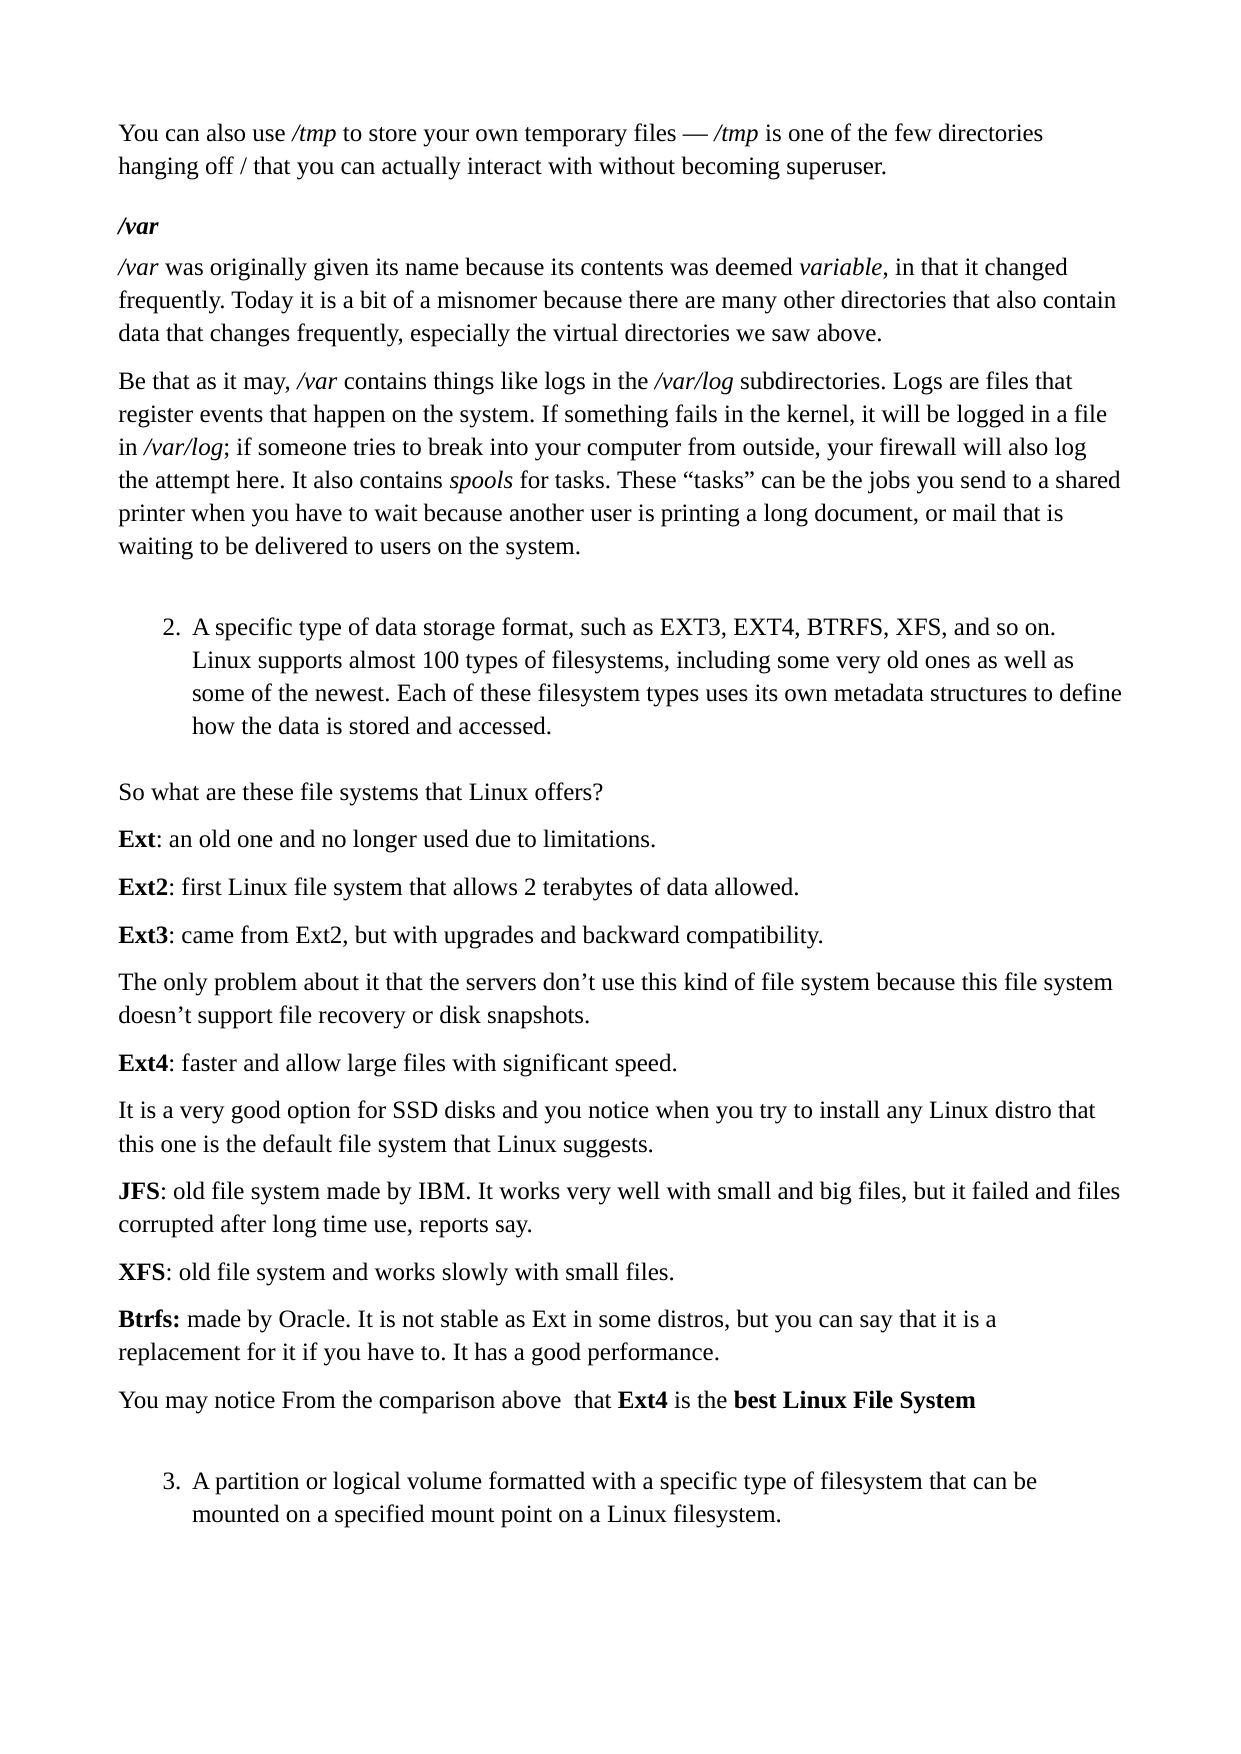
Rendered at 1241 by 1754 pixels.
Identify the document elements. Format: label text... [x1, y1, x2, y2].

text So what are these file systems that Linux offers? [118, 777, 1122, 806]
text It is a very good option for SSD disks and you notice when you try to install any Linux distro that this one is the default file system that Linux suggests. [118, 1096, 1122, 1157]
text You may notice From the comparison above that Ext4 is the best Linux File System [118, 1385, 1122, 1414]
text Be that as it may, /var contains things like logs in the /var/log subdirectories. Logs are files that register events that happen on the system. If something fails in the kernel, it will be logged in a file in /var/log; if someone tries to break into your computer from outside, your firewall will also log the attempt here. It also contains spools for tasks. These “tasks” can be the jobs you send to a shared printer when you have to wait because another user is printing a long document, or mail that is waiting to be delivered to users on the system. [118, 366, 1122, 560]
text The only problem about it that the servers don’t use this kind of file system because this file system doesn’t support file recovery or disk snapshots. [118, 967, 1122, 1029]
list A specific type of data storage format, such as EXT3, EXT4, BTRFS, XFS, and so on. Linux supports almost 100 types of filesystems, including some very old ones as well as some of the newest. Each of these filesystem types uses its own metadata structures to define how the data is stored and accessed. [162, 612, 1122, 740]
text Ext4: faster and allow large files with significant speed. [118, 1048, 1122, 1077]
list A partition or logical volume formatted with a specific type of filesystem that can be mounted on a specified mount point on a Linux filesystem. [162, 1466, 1122, 1527]
text You can also use /tmp to store your own temporary files — /tmp is one of the few directories hanging off / that you can actually interact with without becoming superuser. [118, 118, 1122, 180]
text XFS: old file system and works slowly with small files. [118, 1257, 1122, 1286]
text Ext2: first Linux file system that allows 2 terabytes of data allowed. [118, 872, 1122, 901]
subtitle /var [118, 211, 1122, 240]
text Btrfs: made by Oracle. It is not stable as Ext in some distros, but you can say that it is a replacement for it if you have to. It has a good performance. [118, 1304, 1122, 1366]
text Ext: an old one and no longer used due to limitations. [118, 824, 1122, 853]
text JFS: old file system made by IBM. It works very well with small and big files, but it failed and files corrupted after long time use, reports say. [118, 1176, 1122, 1238]
text Ext3: came from Ext2, but with upgrades and backward compatibility. [118, 920, 1122, 948]
text /var was originally given its name because its contents was deemed variable, in that it changed frequently. Today it is a bit of a misnomer because there are many other directories that also contain data that changes frequently, especially the virtual directories we saw above. [118, 252, 1122, 347]
